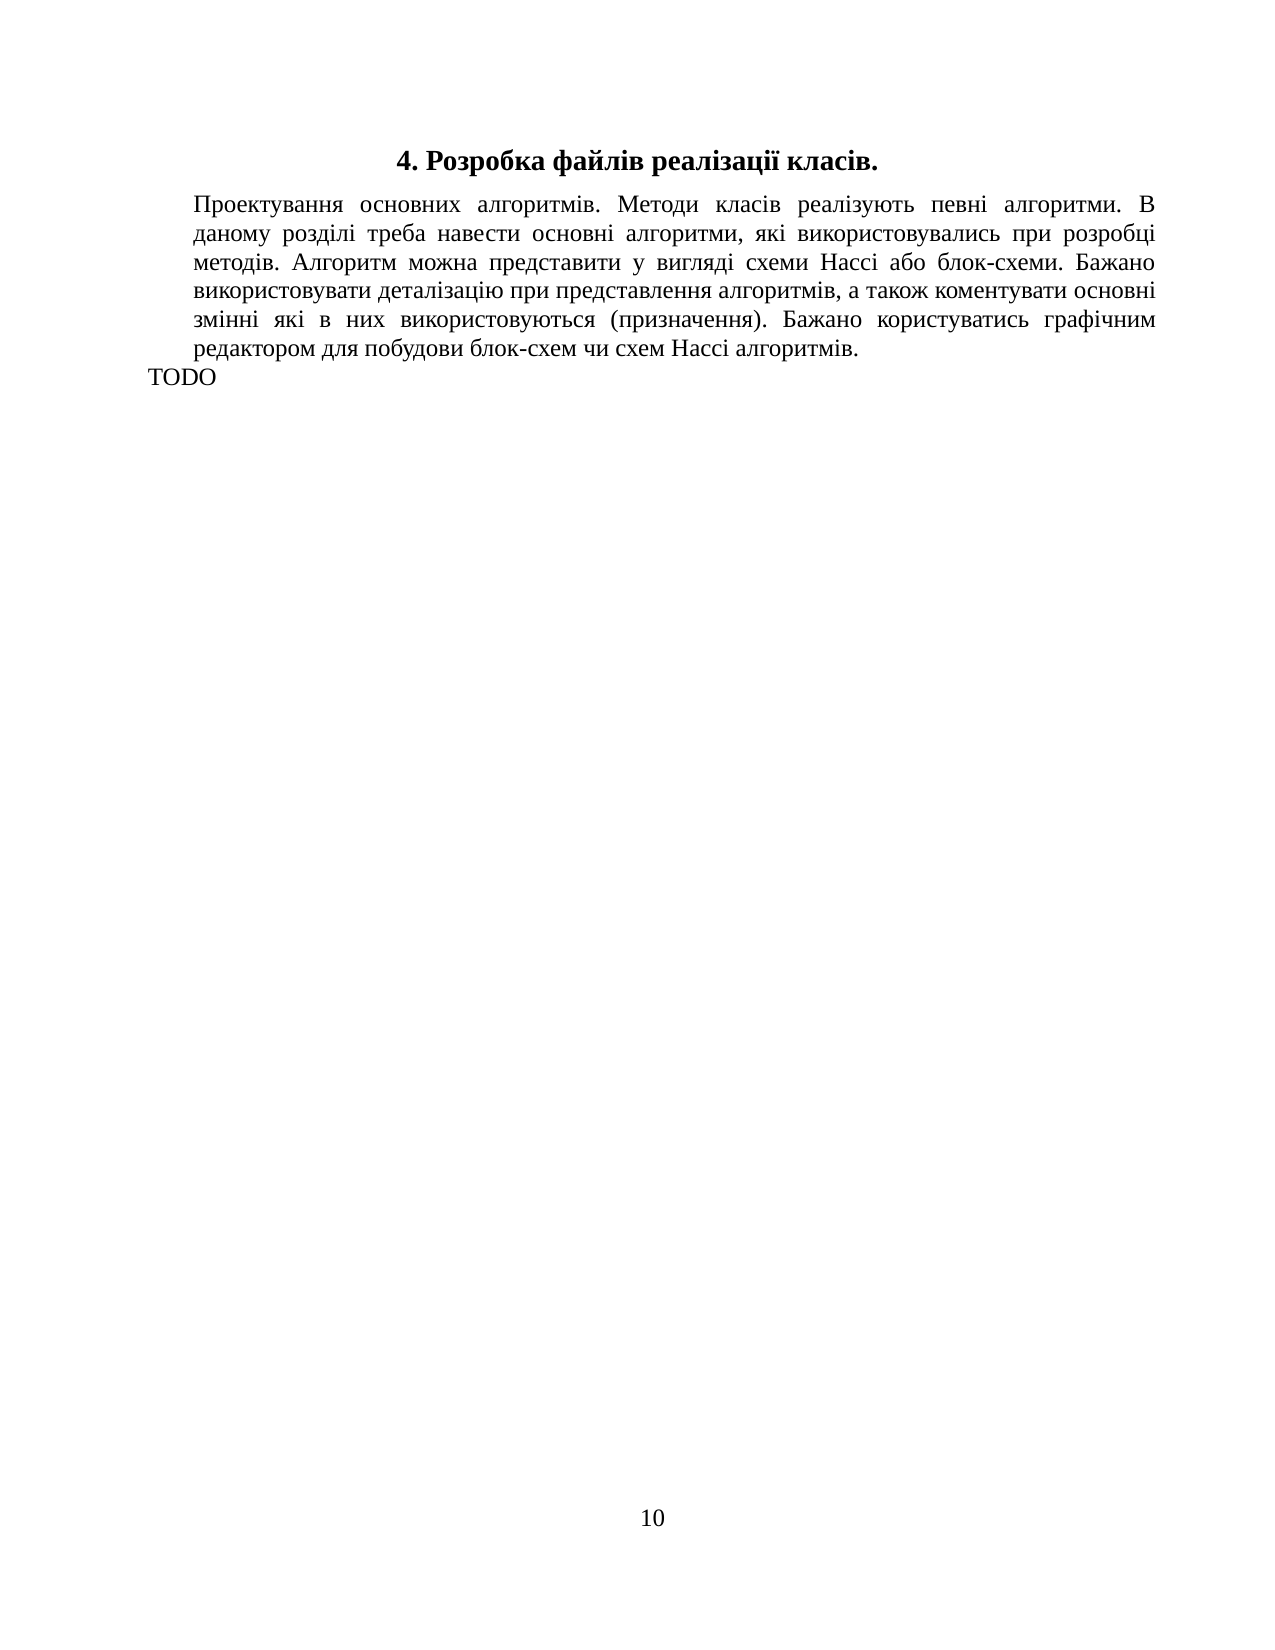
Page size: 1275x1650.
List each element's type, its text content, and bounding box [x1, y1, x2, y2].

text TODO [118, 362, 1157, 390]
subtitle Розробка файлів реалізації класів. [118, 143, 1157, 177]
list Проектування основних алгоритмів. Методи класів реалізують певні алгоритми. В даному розділі треба навести основні алгоритми, які використовувались при розробці методів. Алгоритм можна представити у вигляді схеми Нассі або блок-схеми. Бажано використовувати деталізацію при представлення алгоритмів, а також коментувати основні змінні які в них використовуються (призначення). Бажано користуватись графічним редактором для побудови блок-схем чи схем Нассі алгоритмів. [156, 189, 1157, 362]
